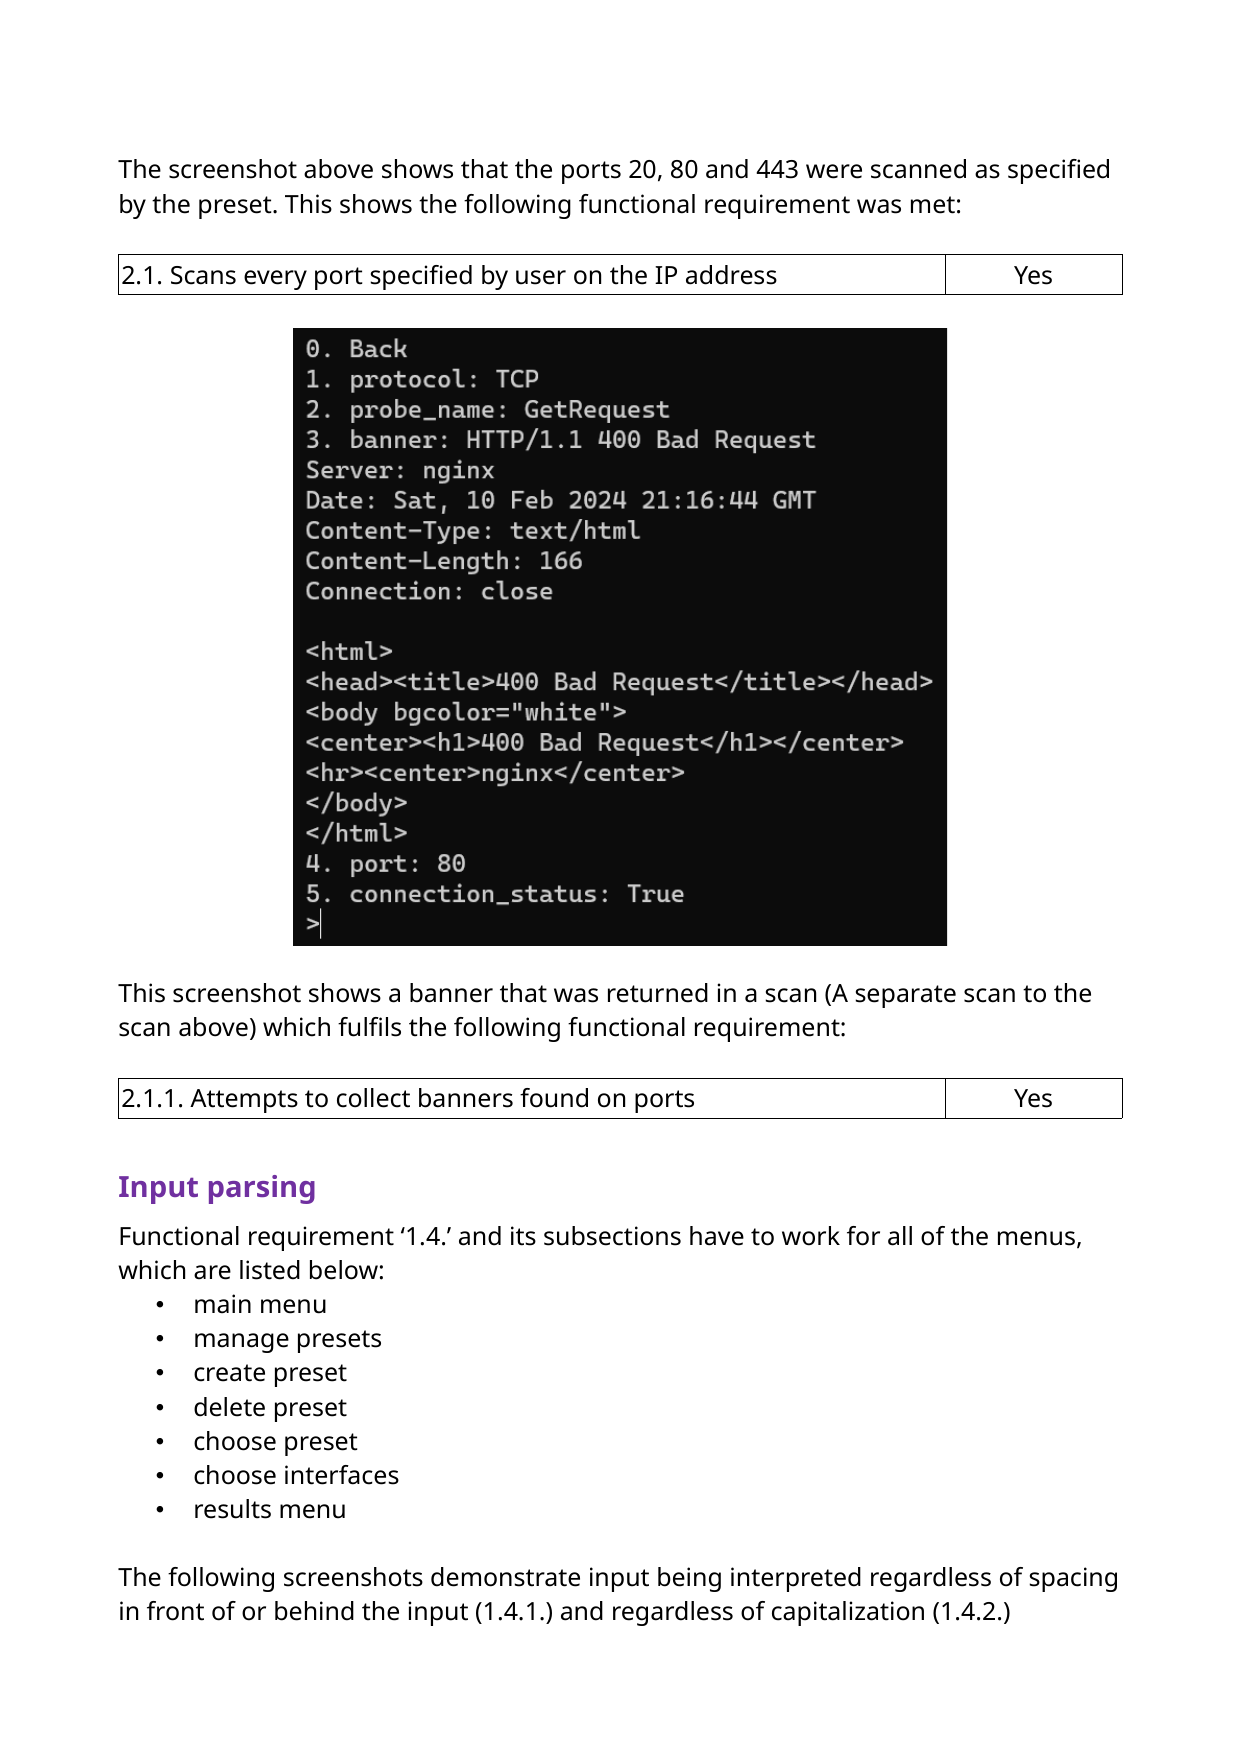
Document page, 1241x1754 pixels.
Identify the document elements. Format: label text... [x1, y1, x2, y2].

list choose interfaces [156, 1457, 1122, 1491]
list delete preset [156, 1389, 1122, 1423]
picture [293, 328, 948, 946]
table_header Yes [946, 255, 1122, 294]
table_header 2.1.1. Attempts to collect banners found on ports [119, 1079, 945, 1118]
text Functional requirement ‘1.4.’ and its subsections have to work for all of the menus, which are listed below: [118, 1219, 1122, 1287]
text The screenshot above shows that the ports 20, 80 and 443 were scanned as specified by the preset. This shows the following functional requirement was met: [118, 152, 1122, 220]
list choose preset [156, 1423, 1122, 1457]
text This screenshot shows a banner that was returned in a scan (A separate scan to the scan above) which fulfils the following functional requirement: [118, 976, 1122, 1044]
list results menu [156, 1491, 1122, 1525]
list manage presets [156, 1321, 1122, 1355]
table_header Yes [946, 1079, 1122, 1118]
list main menu [156, 1287, 1122, 1321]
subtitle Input parsing [118, 1167, 1122, 1206]
table_header 2.1. Scans every port specified by user on the IP address [119, 255, 945, 294]
text The following screenshots demonstrate input being interpreted regardless of spacing in front of or behind the input (1.4.1.) and regardless of capitalization (1.4.2.) [118, 1559, 1122, 1628]
list create preset [156, 1355, 1122, 1389]
